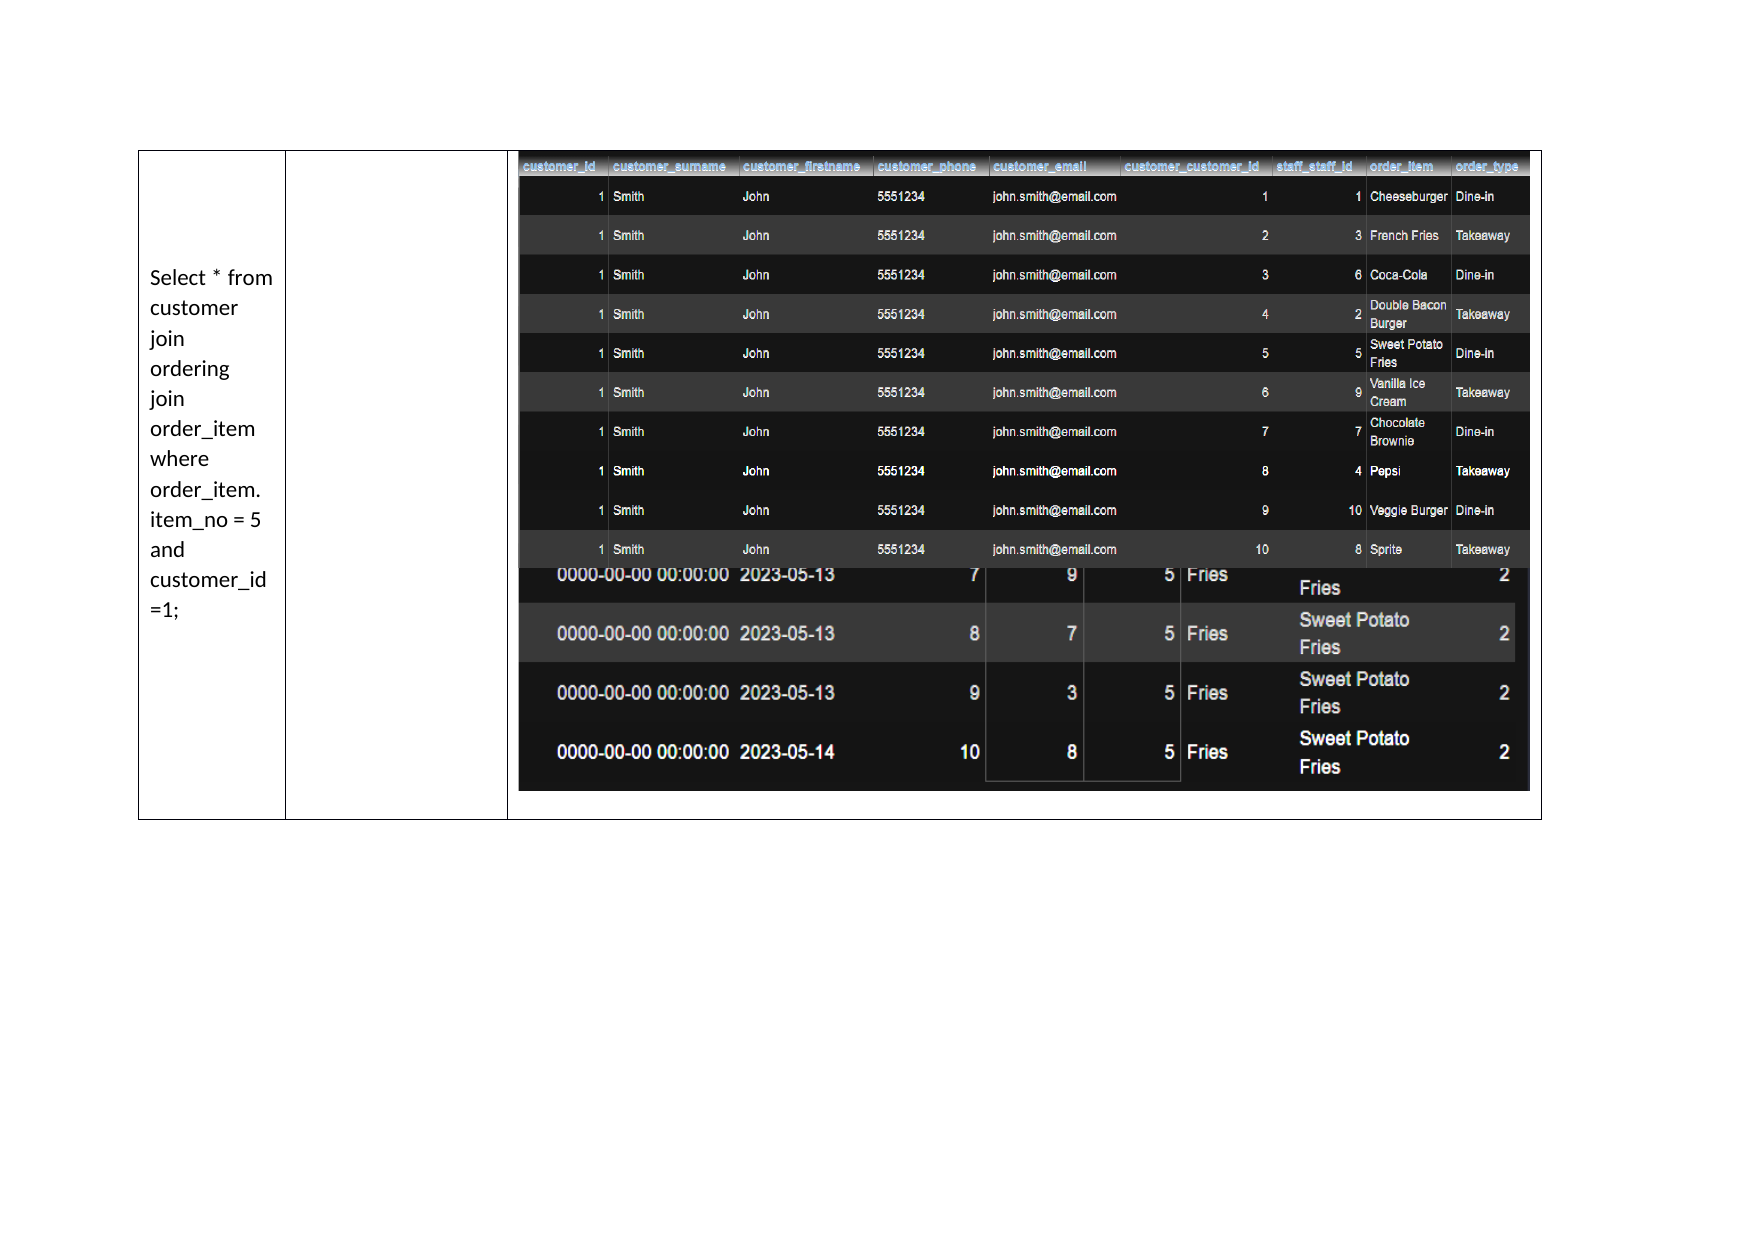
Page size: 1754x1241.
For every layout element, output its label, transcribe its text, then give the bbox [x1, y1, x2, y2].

table_cell Select * from customer join ordering join order_item where order_item. item_no = 5 and customer_id =1; [139, 151, 285, 819]
picture [518, 151, 1530, 791]
table_cell [508, 151, 1541, 819]
table_cell [286, 151, 507, 819]
